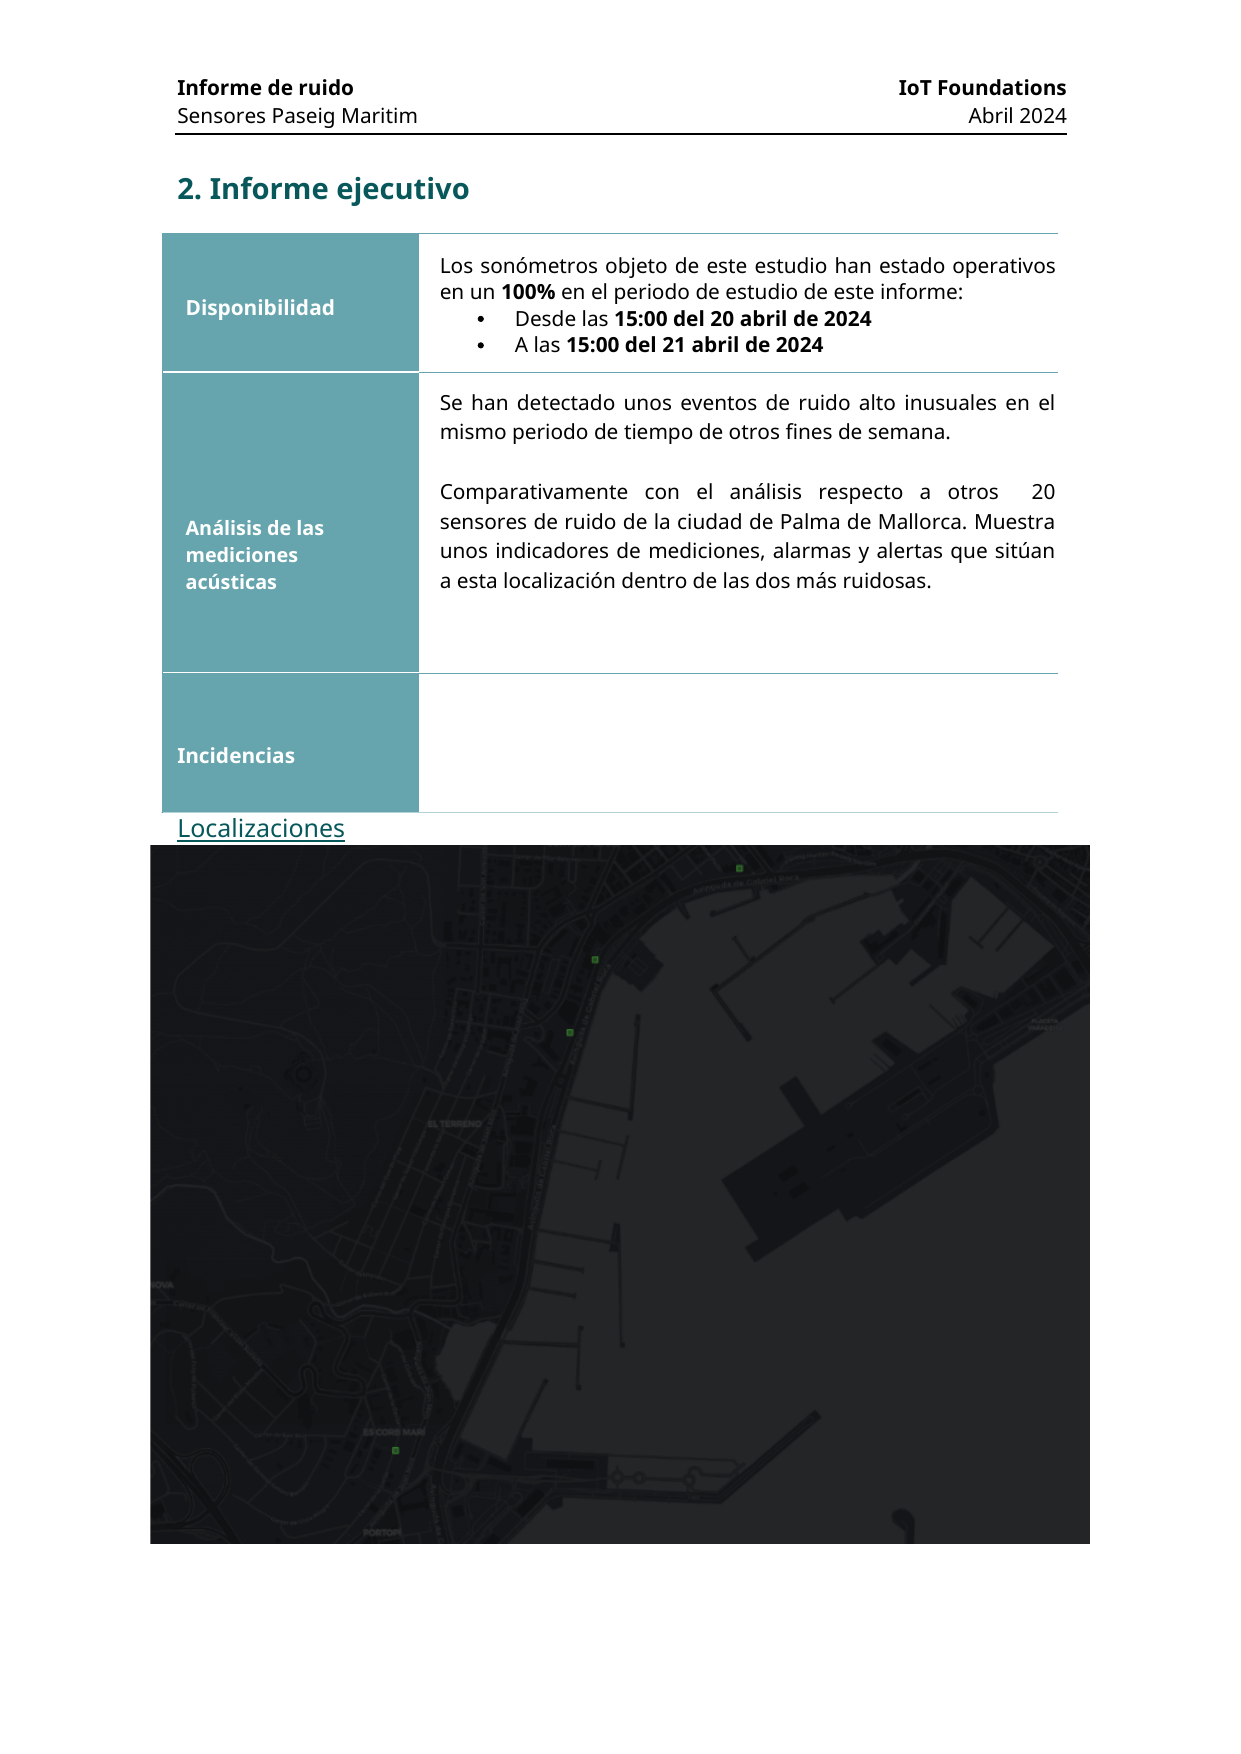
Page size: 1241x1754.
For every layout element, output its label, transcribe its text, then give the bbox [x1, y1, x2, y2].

table_cell Sensores Paseig Maritim [175, 102, 575, 130]
list A las 15:00 del 21 abril de 2024 [1058, 332, 1090, 358]
table_header Informe de ruido [175, 73, 575, 102]
picture [161, 233, 1058, 813]
text Incidencias [150, 741, 161, 769]
table_cell Abril 2024 [575, 102, 1067, 130]
list Desde las 15:00 del 20 abril de 2024 [1058, 305, 1090, 332]
picture [150, 845, 1090, 1544]
table_header IoT Foundations [575, 73, 1067, 102]
text Localizaciones [177, 811, 1090, 845]
text 2. Informe ejecutivo [177, 168, 1090, 208]
